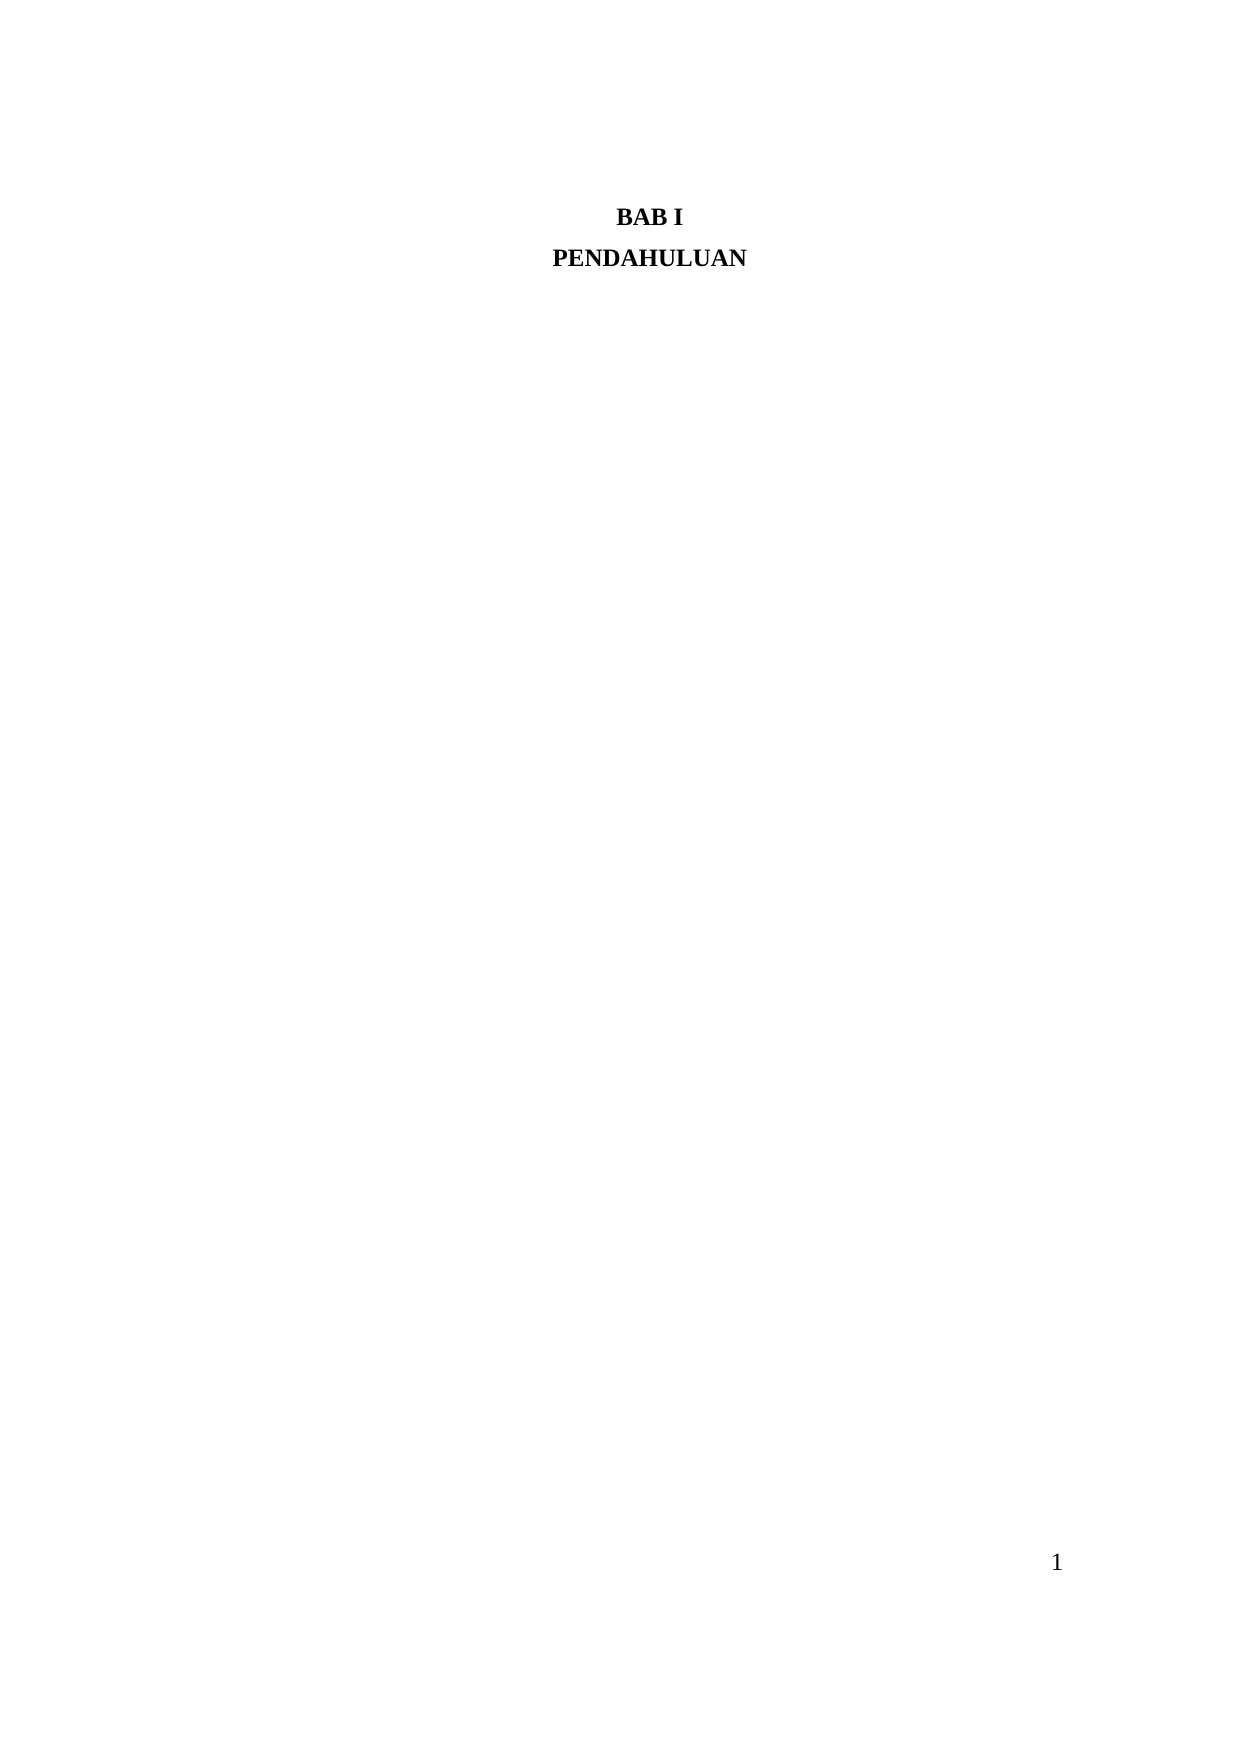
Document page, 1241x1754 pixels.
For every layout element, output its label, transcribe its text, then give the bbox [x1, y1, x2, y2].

subtitle BAB I [236, 202, 1063, 231]
text PENDAHULUAN [236, 243, 1063, 272]
